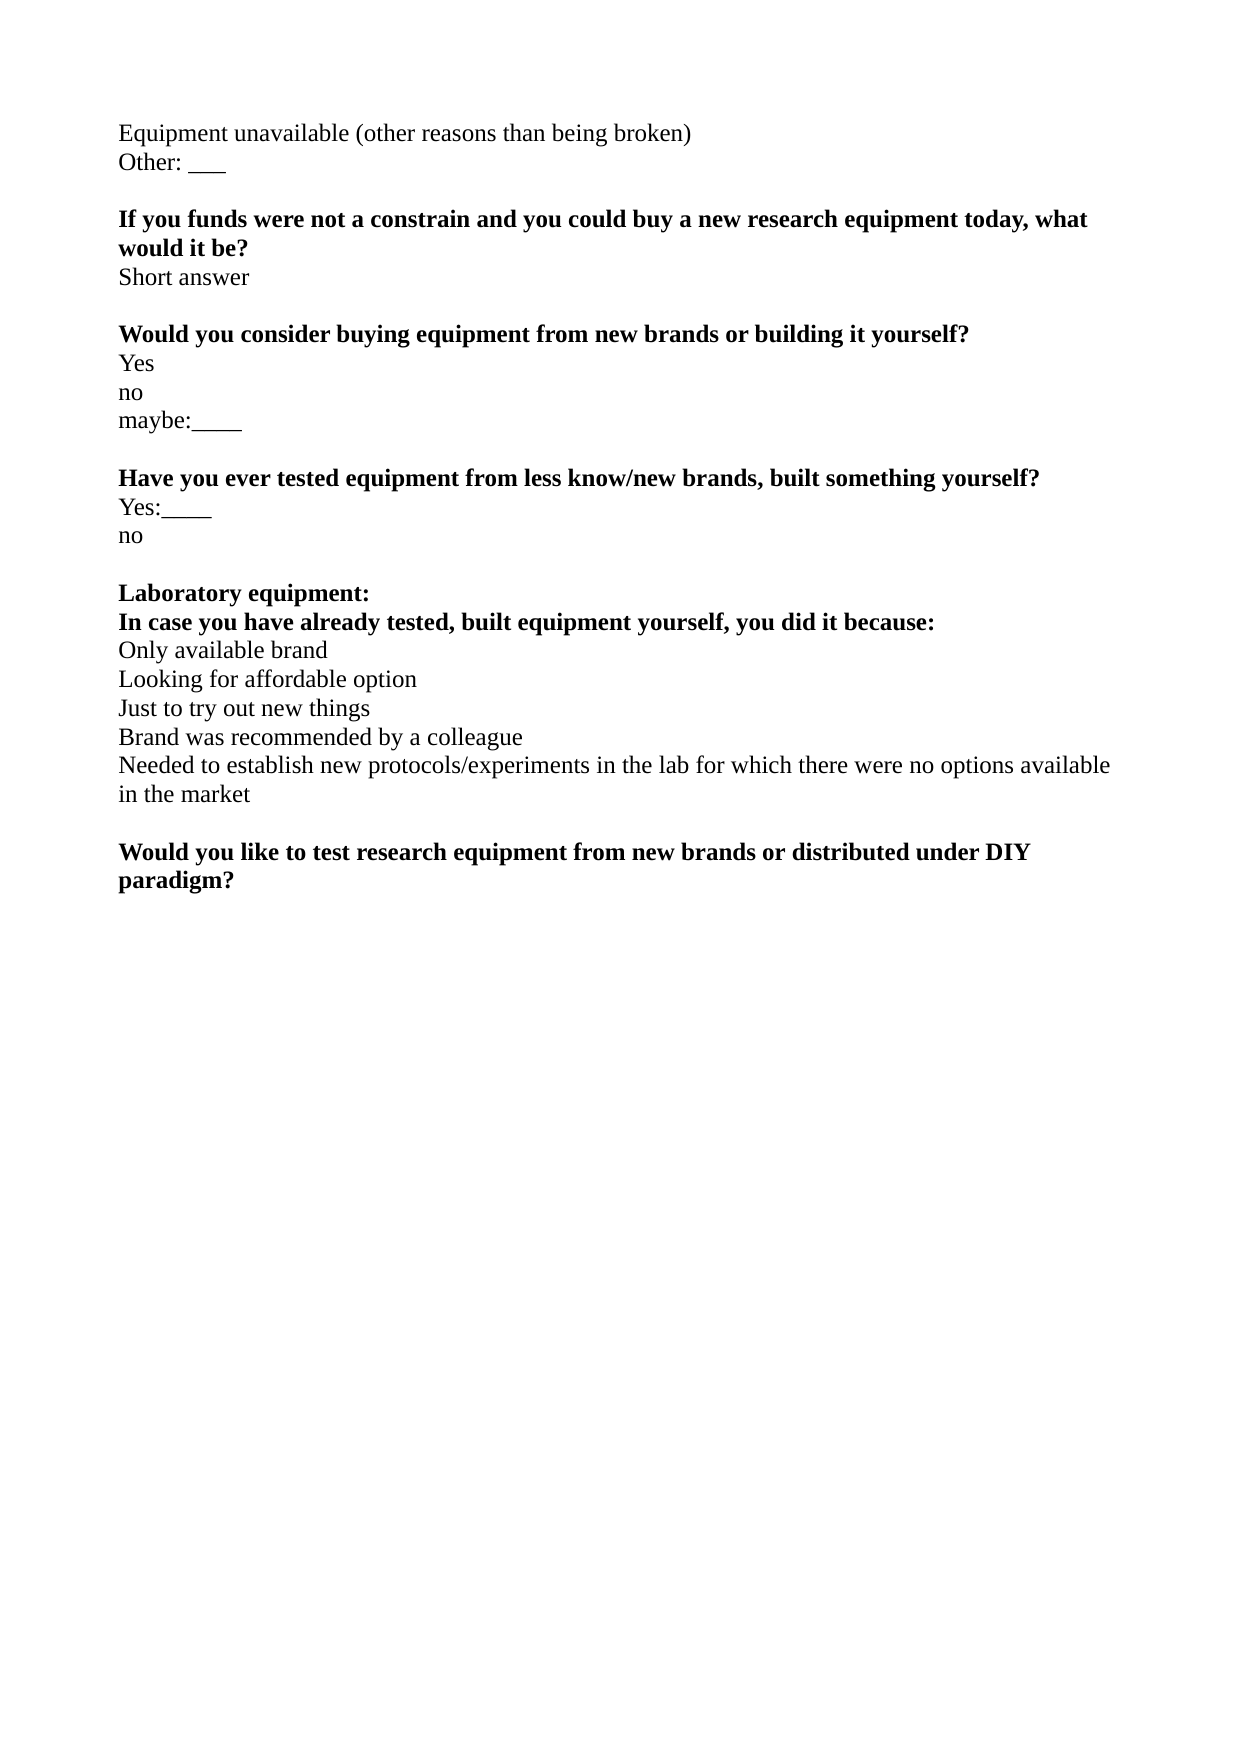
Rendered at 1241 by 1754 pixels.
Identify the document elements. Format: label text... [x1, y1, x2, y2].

text Yes [118, 348, 1122, 377]
text If you funds were not a constrain and you could buy a new research equipment today, what would it be? [118, 204, 1122, 262]
text no [118, 377, 1122, 406]
text maybe:____ [118, 406, 1122, 434]
text Brand was recommended by a colleague [118, 722, 1122, 751]
text Just to try out new things [118, 693, 1122, 722]
text Would you like to test research equipment from new brands or distributed under DIY paradigm? [118, 837, 1122, 894]
text Only available brand [118, 636, 1122, 664]
text Laboratory equipment: [118, 578, 1122, 607]
text Have you ever tested equipment from less know/new brands, built something yourself? [118, 463, 1122, 492]
text Other: ___ [118, 147, 1122, 176]
text no [118, 521, 1122, 549]
text In case you have already tested, built equipment yourself, you did it because: [118, 607, 1122, 636]
text Equipment unavailable (other reasons than being broken) [118, 118, 1122, 147]
text Short answer [118, 262, 1122, 291]
text Yes:____ [118, 492, 1122, 521]
text Needed to establish new protocols/experiments in the lab for which there were no options available in the market [118, 751, 1122, 808]
text Would you consider buying equipment from new brands or building it yourself? [118, 319, 1122, 348]
text Looking for affordable option [118, 664, 1122, 693]
